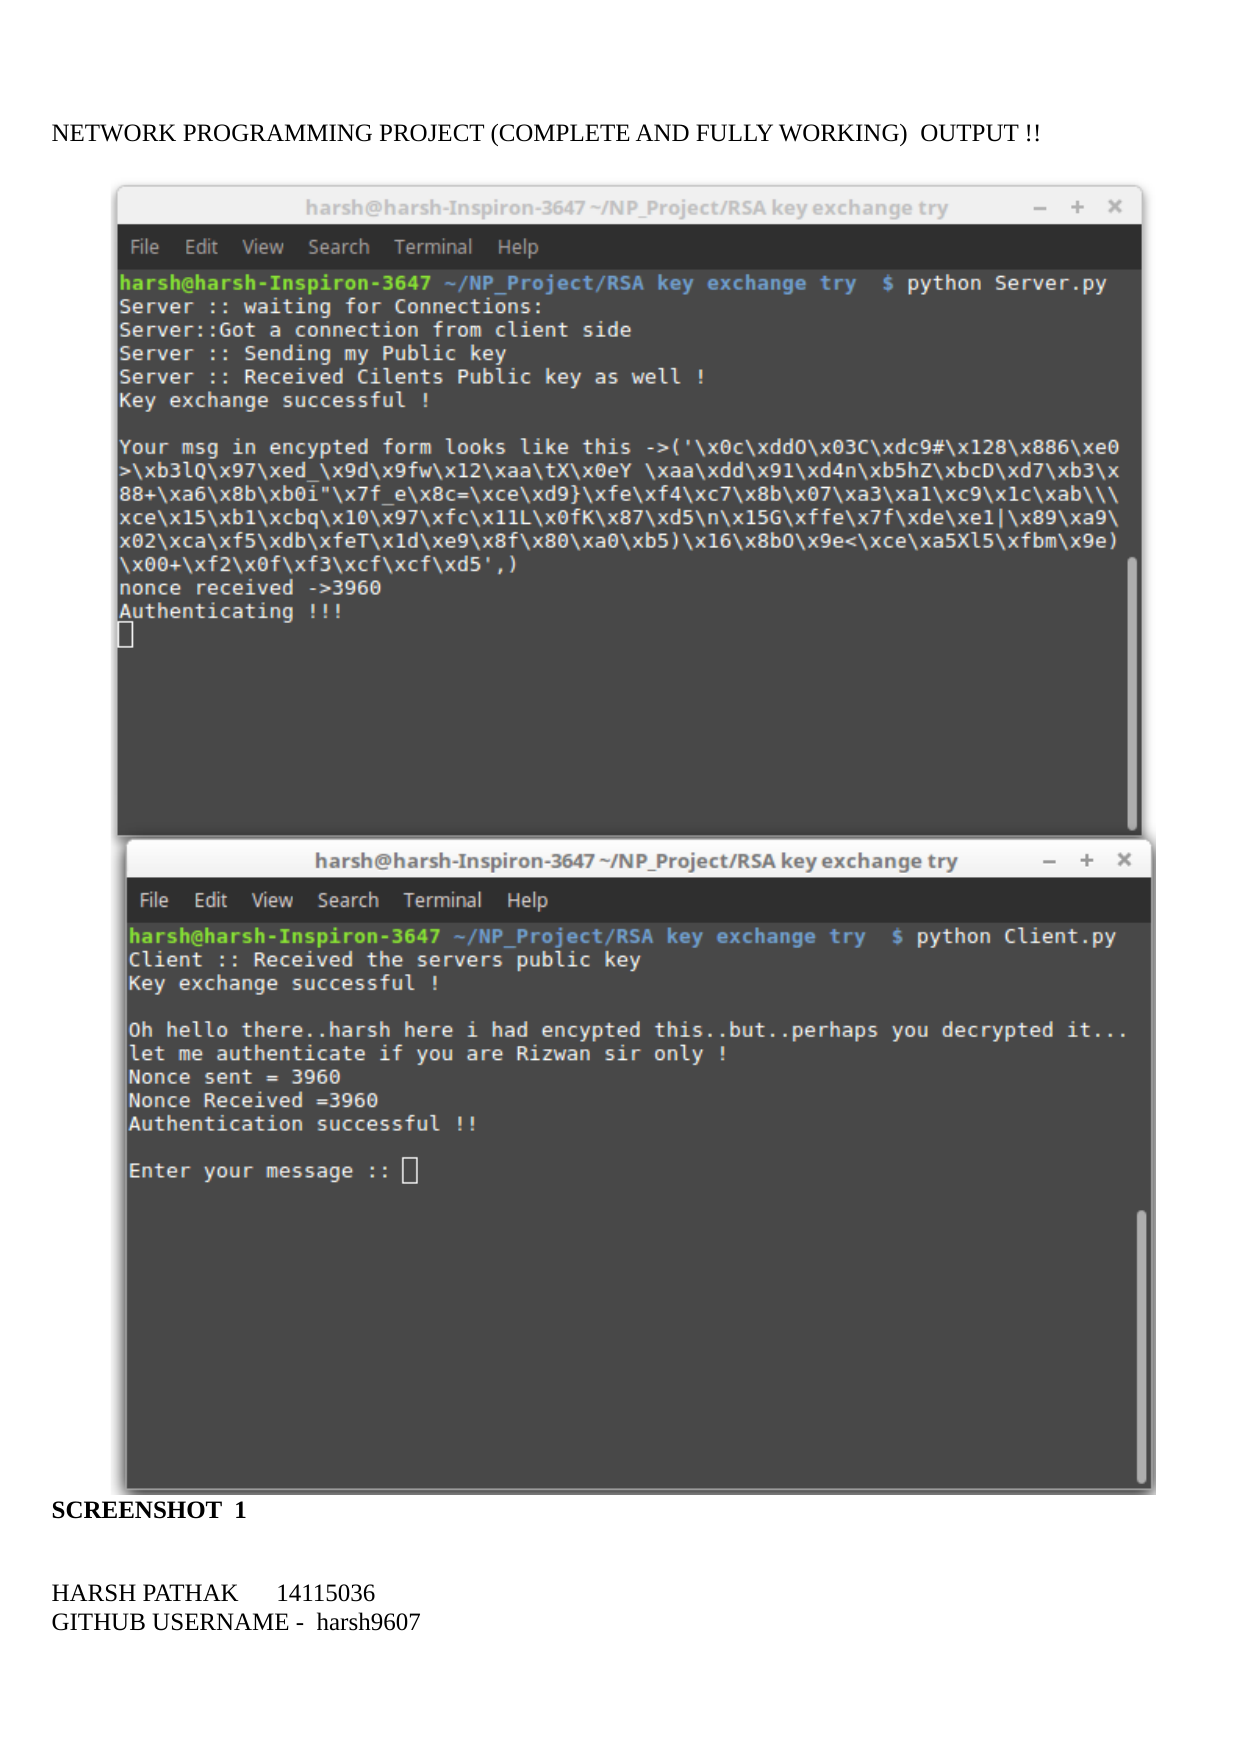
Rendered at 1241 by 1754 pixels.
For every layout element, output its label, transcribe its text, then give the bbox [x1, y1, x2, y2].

picture [110, 176, 1156, 1495]
text SCREENSHOT 1 [51, 176, 1215, 1524]
